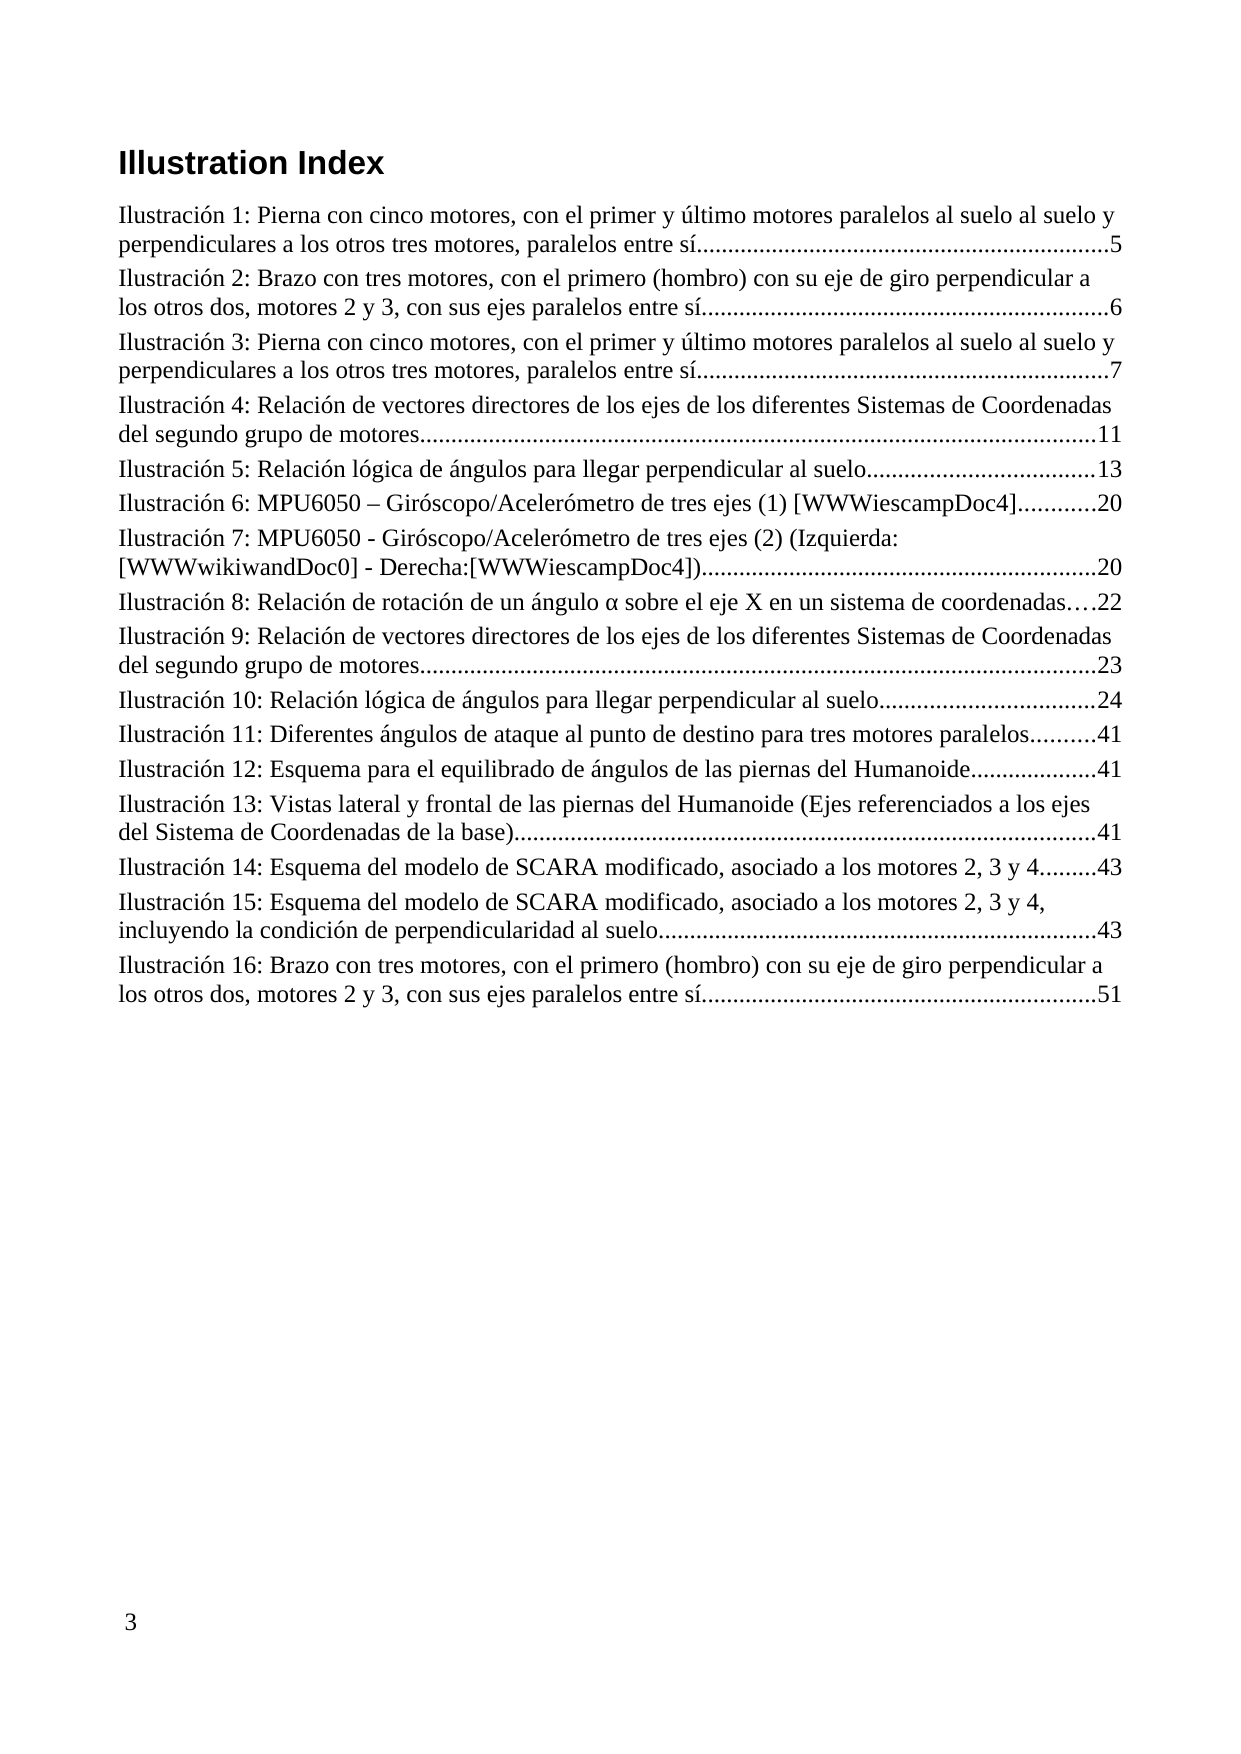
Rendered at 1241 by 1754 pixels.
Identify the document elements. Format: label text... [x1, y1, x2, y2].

text Ilustración 16: Brazo con tres motores, con el primero (hombro) con su eje de giro perpendicular a los otros dos, motores 2 y 3, con sus ejes paralelos entre sí. 51 [118, 950, 1122, 1008]
text Ilustración 2: Brazo con tres motores, con el primero (hombro) con su eje de giro perpendicular a los otros dos, motores 2 y 3, con sus ejes paralelos entre sí. 6 [118, 263, 1122, 321]
text Ilustración 12: Esquema para el equilibrado de ángulos de las piernas del Humanoide 41 [118, 754, 1122, 783]
text Ilustración 11: Diferentes ángulos de ataque al punto de destino para tres motores paralelos 41 [118, 719, 1122, 748]
text Ilustración 5: Relación lógica de ángulos para llegar perpendicular al suelo 13 [118, 454, 1122, 482]
text Ilustración 3: Pierna con cinco motores, con el primer y último motores paralelos al suelo al suelo y perpendiculares a los otros tres motores, paralelos entre sí 7 [118, 327, 1122, 384]
text Ilustración 15: Esquema del modelo de SCARA modificado, asociado a los motores 2, 3 y 4, incluyendo la condición de perpendicularidad al suelo. 43 [118, 887, 1122, 944]
text Ilustración 8: Relación de rotación de un ángulo α sobre el eje X en un sistema de coordenadas 22 [118, 587, 1122, 615]
text Ilustración 13: Vistas lateral y frontal de las piernas del Humanoide (Ejes referenciados a los ejes del Sistema de Coordenadas de la base) 41 [118, 789, 1122, 846]
text Ilustración 10: Relación lógica de ángulos para llegar perpendicular al suelo 24 [118, 685, 1122, 713]
text Ilustración 1: Pierna con cinco motores, con el primer y último motores paralelos al suelo al suelo y perpendiculares a los otros tres motores, paralelos entre sí 5 [118, 200, 1122, 257]
text Ilustración 14: Esquema del modelo de SCARA modificado, asociado a los motores 2, 3 y 4. 43 [118, 852, 1122, 881]
text Ilustración 9: Relación de vectores directores de los ejes de los diferentes Sistemas de Coordenadas del segundo grupo de motores 23 [118, 621, 1122, 679]
text Ilustración 7: MPU6050 - Giróscopo/Acelerómetro de tres ejes (2) (Izquierda: [WWWwikiwandDoc0] - Derecha:[WWWiescampDoc4]) 20 [118, 523, 1122, 581]
subtitle Illustration Index [118, 143, 1122, 182]
text Ilustración 6: MPU6050 – Giróscopo/Acelerómetro de tres ejes (1) [WWWiescampDoc4] 20 [118, 488, 1122, 517]
text Ilustración 4: Relación de vectores directores de los ejes de los diferentes Sistemas de Coordenadas del segundo grupo de motores 11 [118, 390, 1122, 448]
